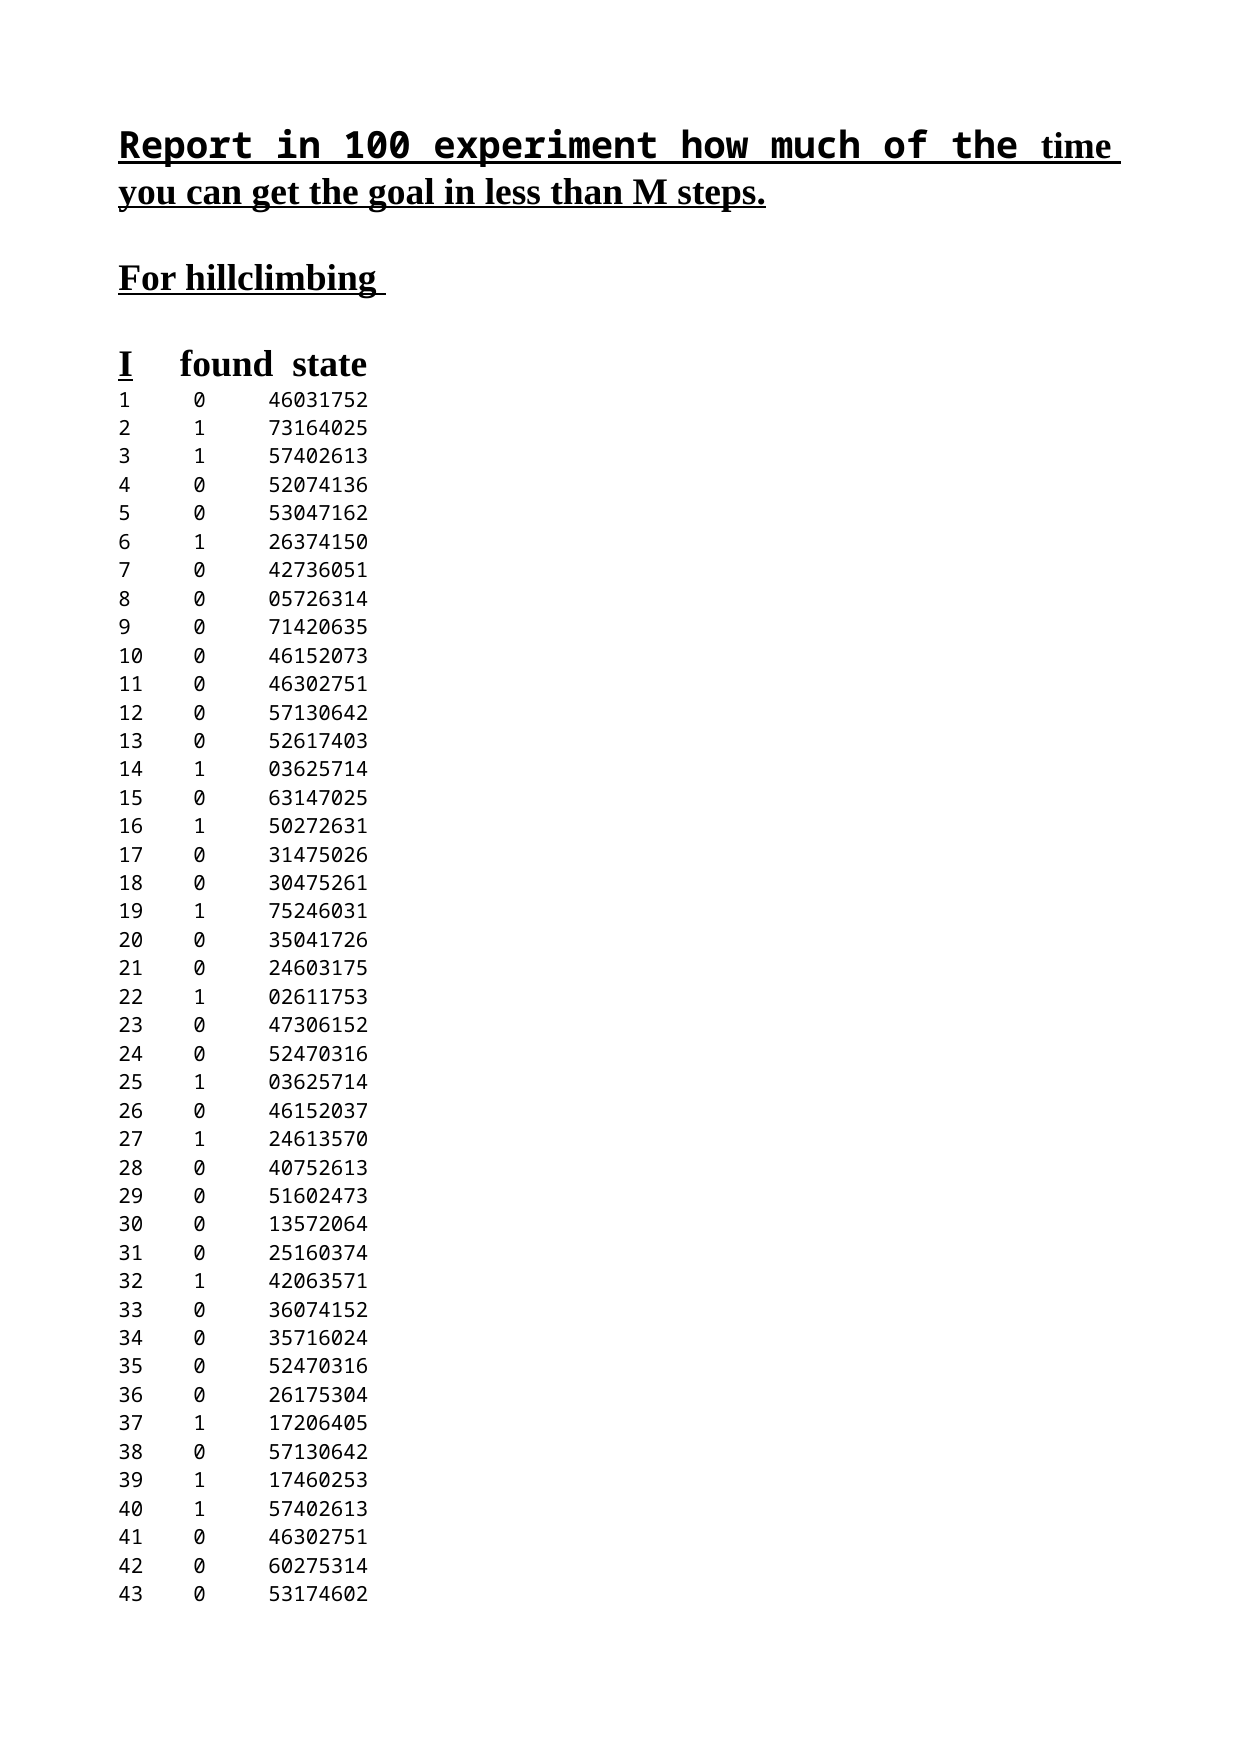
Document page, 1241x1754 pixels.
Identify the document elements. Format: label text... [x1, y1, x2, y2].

text 31 0 25160374 [118, 1238, 1122, 1266]
text 23 0 47306152 [118, 1010, 1122, 1039]
text 27 1 24613570 [118, 1124, 1122, 1153]
text 29 0 51602473 [118, 1181, 1122, 1209]
text 41 0 46302751 [118, 1522, 1122, 1551]
text I found state [118, 342, 1122, 385]
text 9 0 71420635 [118, 612, 1122, 641]
text For hillclimbing [118, 255, 1122, 298]
text 36 0 26175304 [118, 1380, 1122, 1408]
text 21 0 24603175 [118, 953, 1122, 982]
text 25 1 03625714 [118, 1067, 1122, 1096]
text 24 0 52470316 [118, 1039, 1122, 1067]
text 2 1 73164025 [118, 413, 1122, 442]
text 39 1 17460253 [118, 1465, 1122, 1494]
text 8 0 05726314 [118, 584, 1122, 612]
text 19 1 75246031 [118, 897, 1122, 925]
text 6 1 26374150 [118, 527, 1122, 555]
text 43 0 53174602 [118, 1579, 1122, 1608]
text 20 0 35041726 [118, 925, 1122, 953]
text 10 0 46152073 [118, 641, 1122, 669]
text 32 1 42063571 [118, 1266, 1122, 1295]
text 34 0 35716024 [118, 1323, 1122, 1352]
text 1 0 46031752 [118, 385, 1122, 413]
text 5 0 53047162 [118, 498, 1122, 527]
text 18 0 30475261 [118, 868, 1122, 897]
text 3 1 57402613 [118, 442, 1122, 470]
text 7 0 42736051 [118, 555, 1122, 584]
text 22 1 02611753 [118, 982, 1122, 1010]
text 40 1 57402613 [118, 1494, 1122, 1522]
text 11 0 46302751 [118, 669, 1122, 698]
text 42 0 60275314 [118, 1551, 1122, 1579]
text 33 0 36074152 [118, 1295, 1122, 1323]
text 26 0 46152037 [118, 1096, 1122, 1124]
text 30 0 13572064 [118, 1209, 1122, 1238]
text 14 1 03625714 [118, 754, 1122, 783]
text 12 0 57130642 [118, 698, 1122, 726]
text 16 1 50272631 [118, 811, 1122, 840]
text Report in 100 experiment how much of the time you can get the goal in less than M steps. [118, 118, 1122, 212]
text 13 0 52617403 [118, 726, 1122, 754]
text 15 0 63147025 [118, 783, 1122, 811]
text 37 1 17206405 [118, 1408, 1122, 1437]
text 28 0 40752613 [118, 1153, 1122, 1181]
text 35 0 52470316 [118, 1352, 1122, 1380]
text 4 0 52074136 [118, 470, 1122, 498]
text 17 0 31475026 [118, 840, 1122, 868]
text 38 0 57130642 [118, 1437, 1122, 1465]
